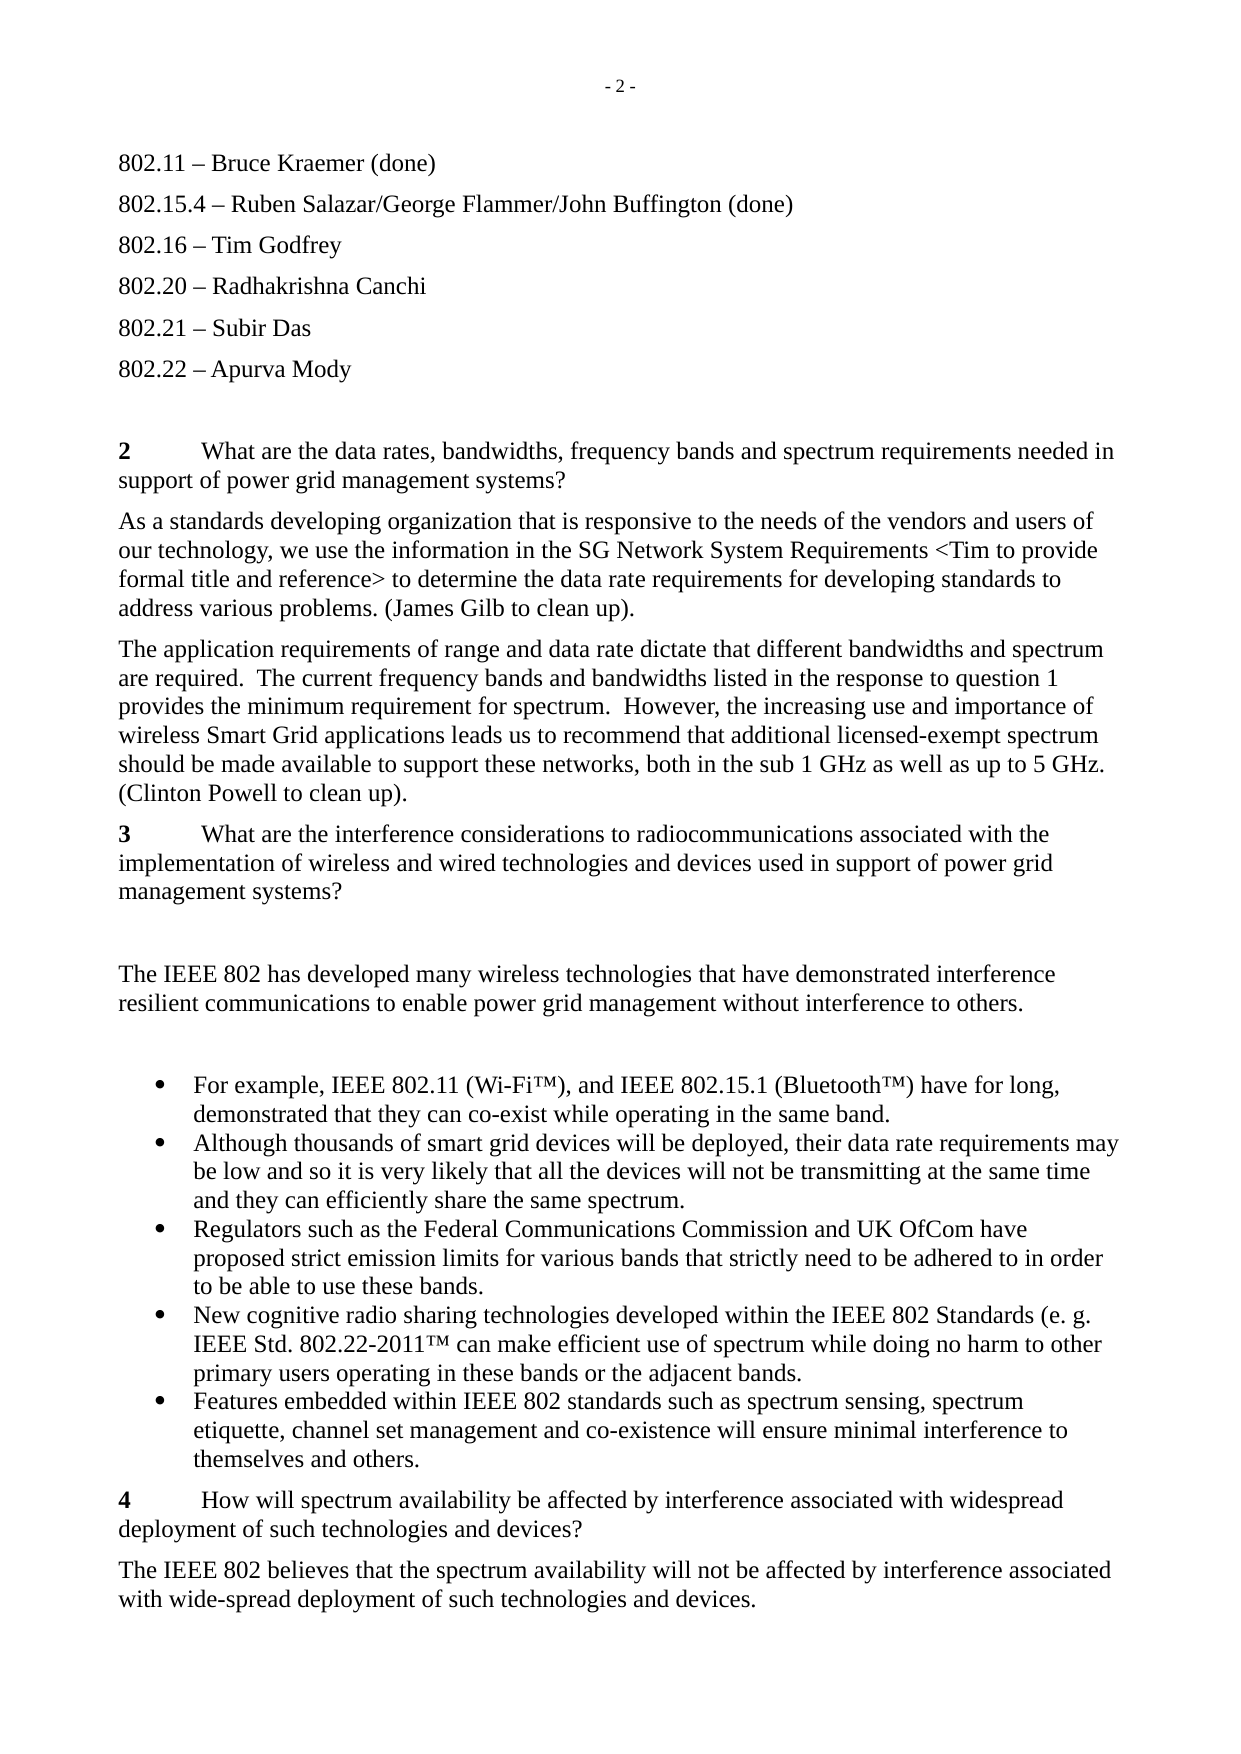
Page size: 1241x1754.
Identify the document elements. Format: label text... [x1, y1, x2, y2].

text 802.21 – Subir Das [118, 313, 1122, 341]
list For example, IEEE 802.11 (Wi-Fi™), and IEEE 802.15.1 (Bluetooth™) have for long, demonstrated that they can co-exist while operating in the same band. [156, 1070, 1122, 1128]
text 802.16 – Tim Godfrey [118, 230, 1122, 259]
text As a standards developing organization that is responsive to the needs of the vendors and users of our technology, we use the information in the SG Network System Requirements <Tim to provide formal title and reference> to determine the data rate requirements for developing standards to address various problems. (James Gilb to clean up). [118, 506, 1122, 621]
text The IEEE 802 has developed many wireless technologies that have demonstrated interference resilient communications to enable power grid management without interference to others. [118, 959, 1122, 1016]
list Regulators such as the Federal Communications Commission and UK OfCom have proposed strict emission limits for various bands that strictly need to be adhered to in order to be able to use these bands. [156, 1214, 1122, 1300]
text 4 How will spectrum availability be affected by interference associated with widespread deployment of such technologies and devices? [118, 1485, 1122, 1543]
list New cognitive radio sharing technologies developed within the IEEE 802 Standards (e. g. IEEE Std. 802.22-2011™ can make efficient use of spectrum while doing no harm to other primary users operating in these bands or the adjacent bands. [156, 1300, 1122, 1386]
list Features embedded within IEEE 802 standards such as spectrum sensing, spectrum etiquette, channel set management and co-existence will ensure minimal interference to themselves and others. [156, 1386, 1122, 1473]
text 802.20 – Radhakrishna Canchi [118, 271, 1122, 300]
text 802.11 – Bruce Kraemer (done) [118, 148, 1122, 176]
text 802.22 – Apurva Mody [118, 354, 1122, 383]
text 802.15.4 – Ruben Salazar/George Flammer/John Buffington (done) [118, 189, 1122, 218]
text 2 What are the data rates, bandwidths, frequency bands and spectrum requirements needed in support of power grid management systems? [118, 436, 1122, 494]
text 3 What are the interference considerations to radiocommunications associated with the implementation of wireless and wired technologies and devices used in support of power grid management systems? [118, 819, 1122, 905]
text The IEEE 802 believes that the spectrum availability will not be affected by interference associated with wide-spread deployment of such technologies and devices. [118, 1555, 1122, 1613]
list Although thousands of smart grid devices will be deployed, their data rate requirements may be low and so it is very likely that all the devices will not be transmitting at the same time and they can efficiently share the same spectrum. [156, 1128, 1122, 1214]
text The application requirements of range and data rate dictate that different bandwidths and spectrum are required. The current frequency bands and bandwidths listed in the response to question 1 provides the minimum requirement for spectrum. However, the increasing use and importance of wireless Smart Grid applications leads us to recommend that additional licensed-exempt spectrum should be made available to support these networks, both in the sub 1 GHz as well as up to 5 GHz. (Clinton Powell to clean up). [118, 634, 1122, 806]
